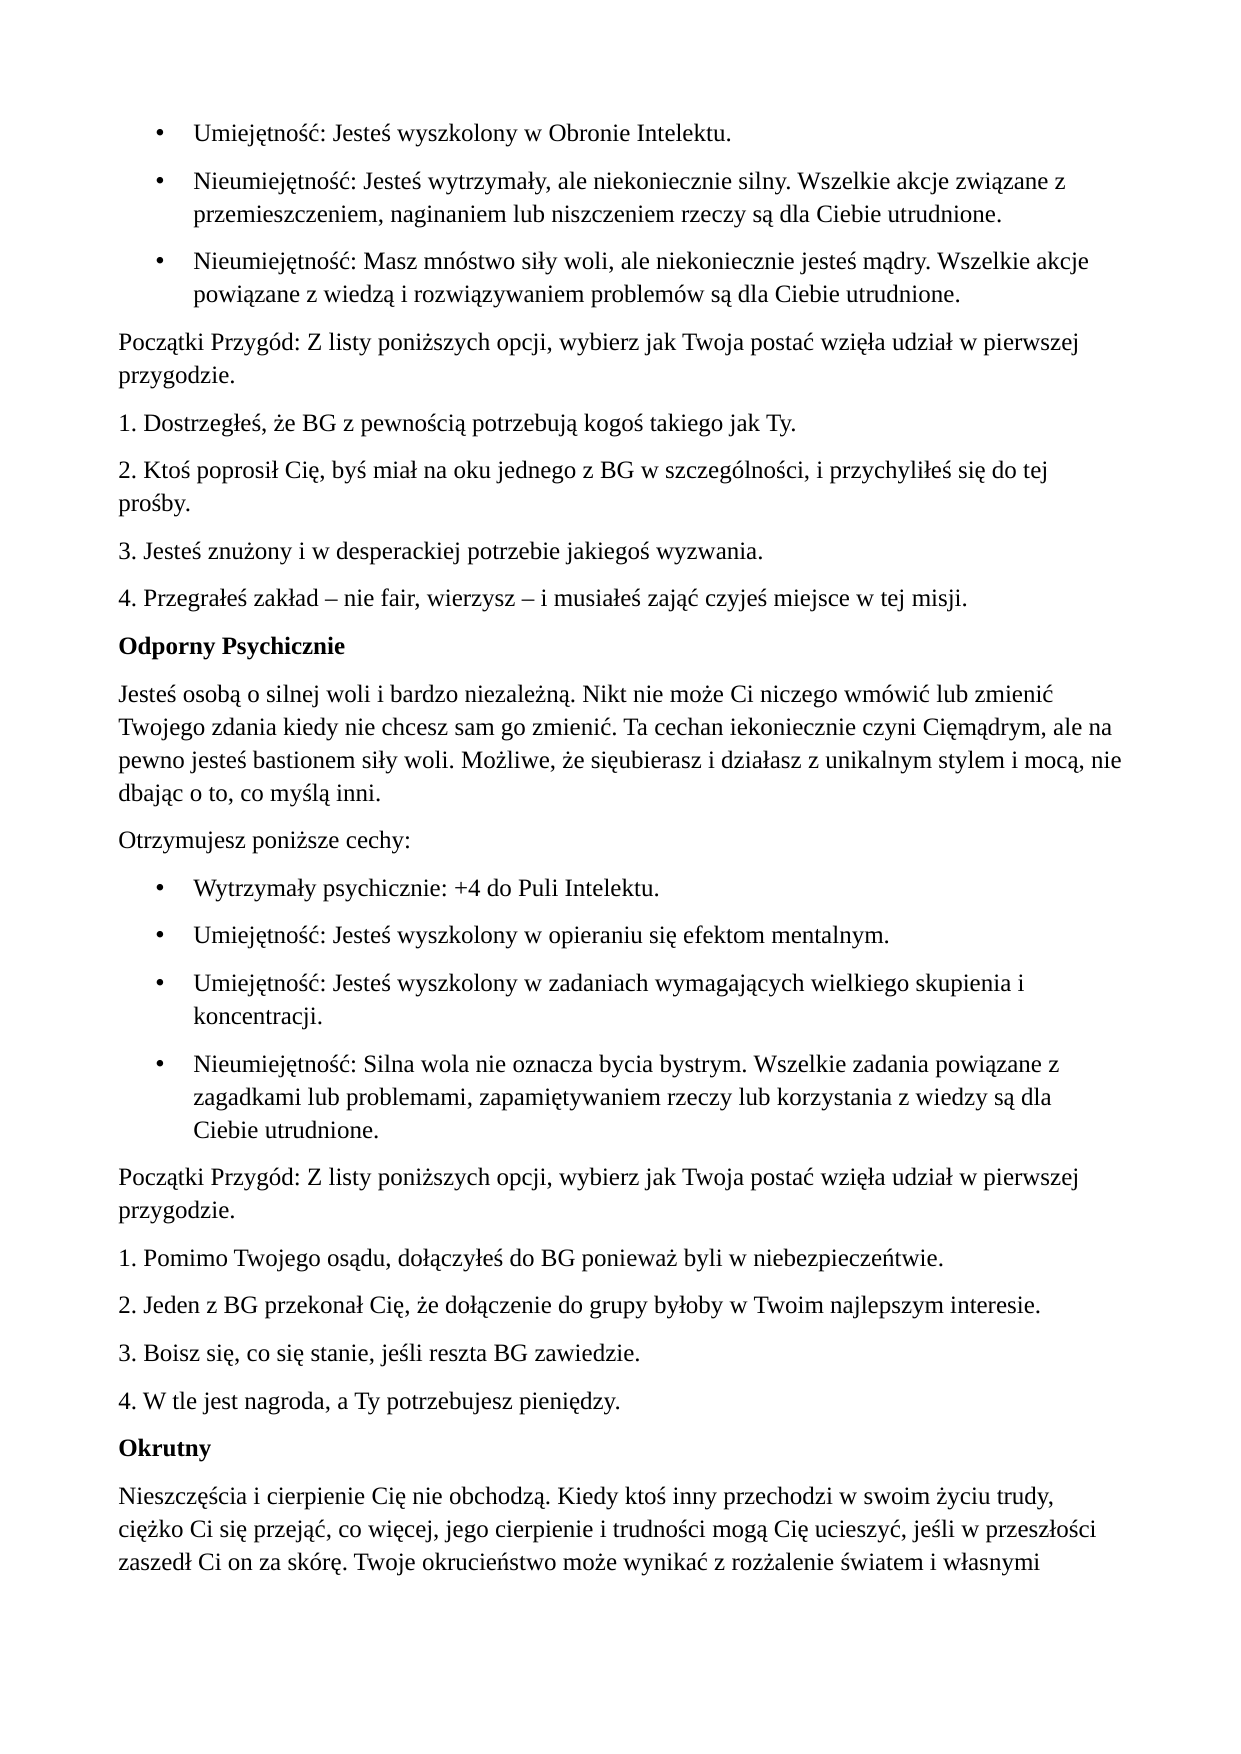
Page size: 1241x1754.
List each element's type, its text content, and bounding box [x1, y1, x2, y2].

text Okrutny [118, 1433, 1122, 1462]
text 2. Ktoś poprosił Cię, byś miał na oku jednego z BG w szczególności, i przychyliłeś się do tej prośby. [118, 455, 1122, 517]
list Wytrzymały psychicznie: +4 do Puli Intelektu. [156, 873, 1122, 902]
text 4. Przegrałeś zakład – nie fair, wierzysz – i musiałeś zająć czyjeś miejsce w tej misji. [118, 583, 1122, 612]
text Otrzymujesz poniższe cechy: [118, 825, 1122, 854]
text 1. Dostrzegłeś, że BG z pewnością potrzebują kogoś takiego jak Ty. [118, 408, 1122, 436]
list Nieumiejętność: Masz mnóstwo siły woli, ale niekoniecznie jesteś mądry. Wszelkie akcje powiązane z wiedzą i rozwiązywaniem problemów są dla Ciebie utrudnione. [156, 246, 1122, 308]
text Nieszczęścia i cierpienie Cię nie obchodzą. Kiedy ktoś inny przechodzi w swoim życiu trudy, ciężko Ci się przejąć, co więcej, jego cierpienie i trudności mogą Cię ucieszyć, jeśli w przeszłości zaszedł Ci on za skórę. Twoje okrucieństwo może wynikać z rozżalenie światem i własnymi [118, 1481, 1122, 1576]
list Nieumiejętność: Jesteś wytrzymały, ale niekoniecznie silny. Wszelkie akcje związane z przemieszczeniem, naginaniem lub niszczeniem rzeczy są dla Ciebie utrudnione. [156, 166, 1122, 227]
text Początki Przygód: Z listy poniższych opcji, wybierz jak Twoja postać wzięła udział w pierwszej przygodzie. [118, 327, 1122, 389]
text 3. Jesteś znużony i w desperackiej potrzebie jakiegoś wyzwania. [118, 536, 1122, 564]
list Umiejętność: Jesteś wyszkolony w opieraniu się efektom mentalnym. [156, 921, 1122, 949]
text Jesteś osobą o silnej woli i bardzo niezależną. Nikt nie może Ci niczego wmówić lub zmienić Twojego zdania kiedy nie chcesz sam go zmienić. Ta cechan iekoniecznie czyni Cięmądrym, ale na pewno jesteś bastionem siły woli. Możliwe, że sięubierasz i działasz z unikalnym stylem i mocą, nie dbając o to, co myślą inni. [118, 679, 1122, 806]
text 1. Pomimo Twojego osądu, dołączyłeś do BG ponieważ byli w niebezpieczeńtwie. [118, 1243, 1122, 1272]
text 4. W tle jest nagroda, a Ty potrzebujesz pieniędzy. [118, 1386, 1122, 1414]
text 2. Jeden z BG przekonał Cię, że dołączenie do grupy byłoby w Twoim najlepszym interesie. [118, 1291, 1122, 1319]
text Odporny Psychicznie [118, 631, 1122, 660]
list Umiejętność: Jesteś wyszkolony w Obronie Intelektu. [156, 118, 1122, 147]
list Nieumiejętność: Silna wola nie oznacza bycia bystrym. Wszelkie zadania powiązane z zagadkami lub problemami, zapamiętywaniem rzeczy lub korzystania z wiedzy są dla Ciebie utrudnione. [156, 1049, 1122, 1143]
text Początki Przygód: Z listy poniższych opcji, wybierz jak Twoja postać wzięła udział w pierwszej przygodzie. [118, 1162, 1122, 1224]
text 3. Boisz się, co się stanie, jeśli reszta BG zawiedzie. [118, 1338, 1122, 1367]
list Umiejętność: Jesteś wyszkolony w zadaniach wymagających wielkiego skupienia i koncentracji. [156, 968, 1122, 1030]
